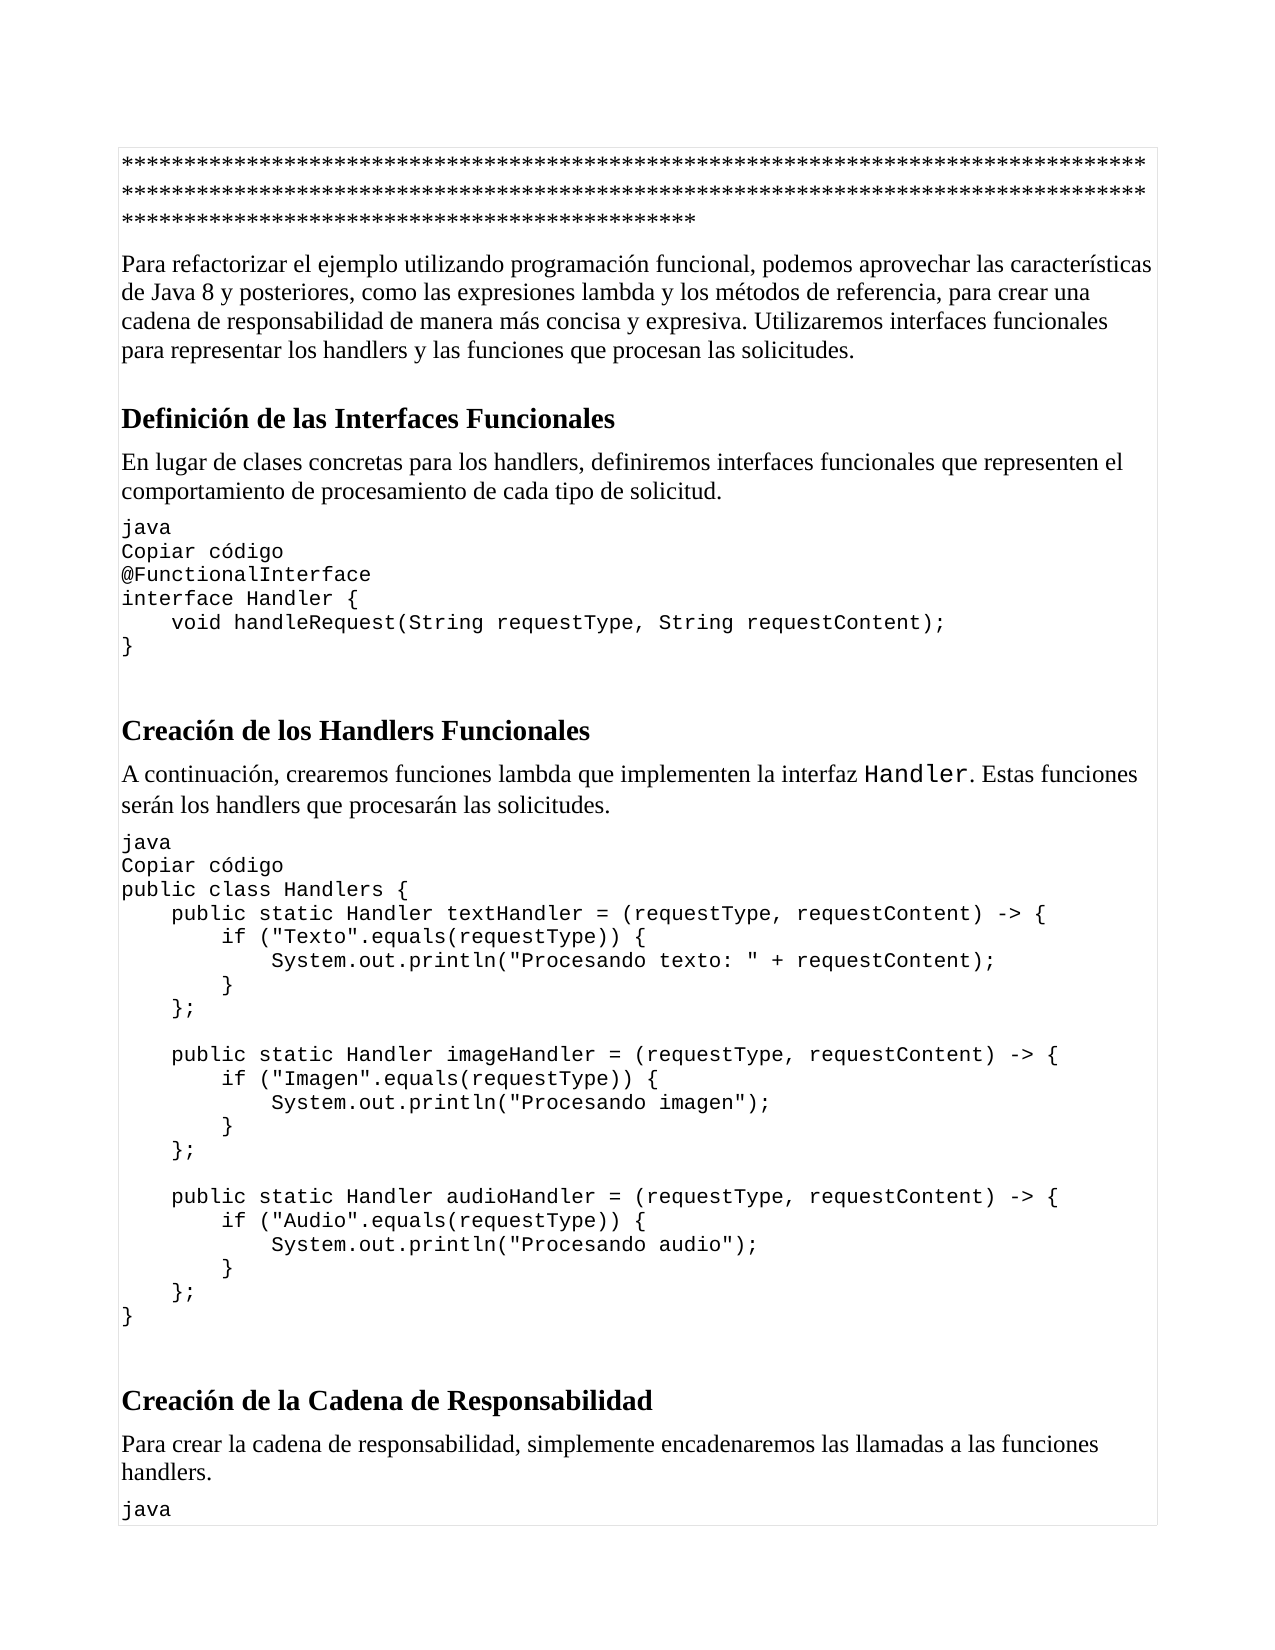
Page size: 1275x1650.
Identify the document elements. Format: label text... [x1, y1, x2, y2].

subtitle Creación de los Handlers Funcionales [119, 711, 1157, 747]
text }; [119, 1136, 1157, 1163]
text }; [119, 1278, 1157, 1302]
text if ("Imagen".equals(requestType)) { [119, 1065, 1157, 1089]
text java [119, 829, 1157, 852]
text System.out.println("Procesando imagen"); [119, 1089, 1157, 1112]
text @FunctionalInterface [119, 561, 1157, 585]
text } [119, 632, 1157, 659]
text System.out.println("Procesando audio"); [119, 1231, 1157, 1254]
text if ("Texto".equals(requestType)) { [119, 923, 1157, 947]
text Copiar código [119, 852, 1157, 876]
subtitle Creación de la Cadena de Responsabilidad [119, 1380, 1157, 1416]
text En lugar de clases concretas para los handlers, definiremos interfaces funcionales que representen el comportamiento de procesamiento de cada tipo de solicitud. [119, 444, 1157, 505]
text } [119, 971, 1157, 994]
text ****************************************************************************************************************************************************************************************************************** [119, 148, 1157, 236]
text } [119, 1302, 1157, 1328]
text public static Handler textHandler = (requestType, requestContent) -> { [119, 899, 1157, 923]
text public static Handler imageHandler = (requestType, requestContent) -> { [119, 1041, 1157, 1065]
text java [119, 1496, 1157, 1525]
text System.out.println("Procesando texto: " + requestContent); [119, 947, 1157, 971]
text Copiar código [119, 538, 1157, 561]
text } [119, 1254, 1157, 1278]
text interface Handler { [119, 585, 1157, 609]
text public class Handlers { [119, 876, 1157, 899]
text void handleRequest(String requestType, String requestContent); [119, 609, 1157, 632]
text java [119, 514, 1157, 538]
text if ("Audio".equals(requestType)) { [119, 1207, 1157, 1231]
text public static Handler audioHandler = (requestType, requestContent) -> { [119, 1183, 1157, 1207]
text Para crear la cadena de responsabilidad, simplemente encadenaremos las llamadas a las funciones handlers. [119, 1426, 1157, 1486]
text A continuación, crearemos funciones lambda que implementen la interfaz Handler. Estas funciones serán los handlers que procesarán las solicitudes. [119, 757, 1157, 819]
text }; [119, 994, 1157, 1021]
text } [119, 1112, 1157, 1136]
text Para refactorizar el ejemplo utilizando programación funcional, podemos aprovechar las características de Java 8 y posteriores, como las expresiones lambda y los métodos de referencia, para crear una cadena de responsabilidad de manera más concisa y expresiva. Utilizaremos interfaces funcionales para representar los handlers y las funciones que procesan las solicitudes. [119, 246, 1157, 364]
subtitle Definición de las Interfaces Funcionales [119, 398, 1157, 435]
